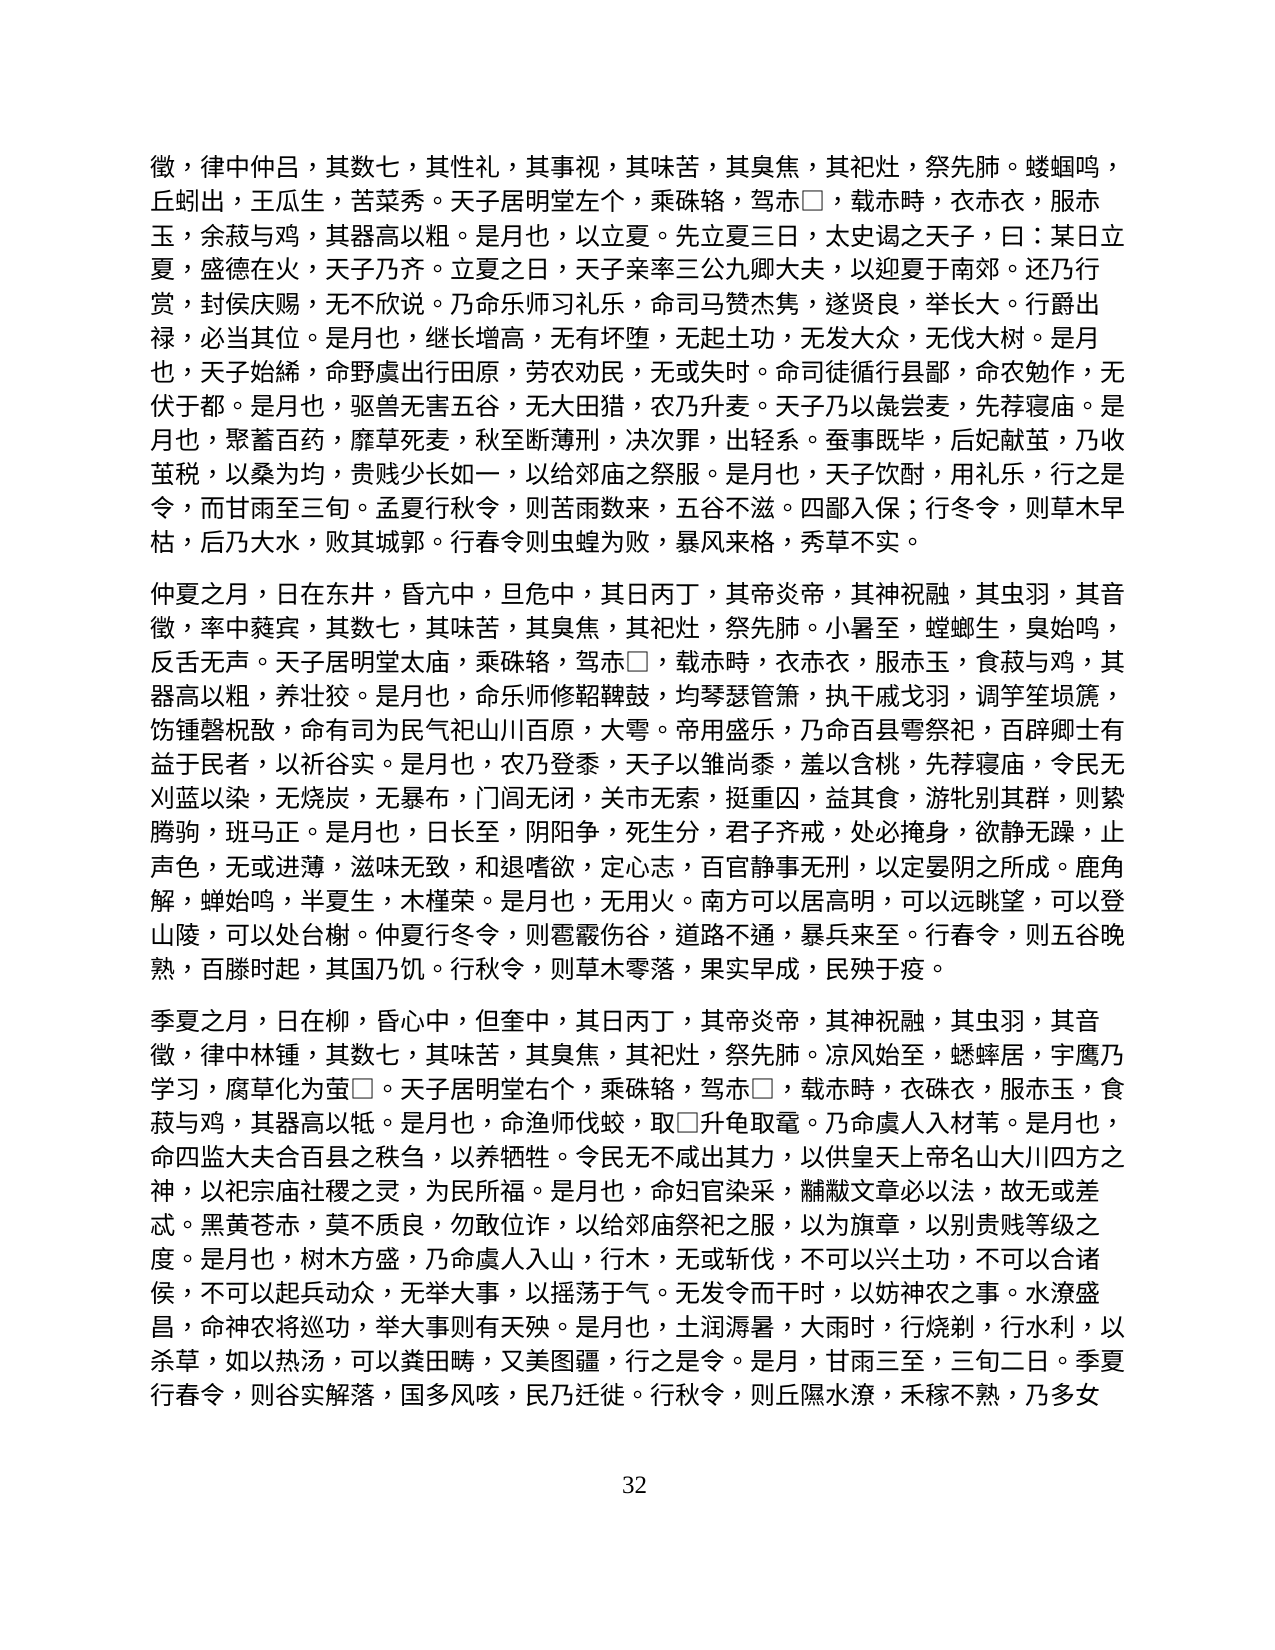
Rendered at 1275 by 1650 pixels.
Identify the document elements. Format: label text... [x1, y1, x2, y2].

text 仲夏之月，日在东井，昏亢中，旦危中，其日丙丁，其帝炎帝，其神祝融，其虫羽，其音徵，率中蕤宾，其数七，其味苦，其臭焦，其祀灶，祭先肺。小暑至，螳螂生，臭始鸣，反舌无声。天子居明堂太庙，乘硃辂，驾赤□，载赤畤，衣赤衣，服赤玉，食菽与鸡，其器高以粗，养壮狡。是月也，命乐师修鞀鞞鼓，均琴瑟管箫，执干戚戈羽，调竽笙埙篪，饬锺磬柷敔，命有司为民气祀山川百原，大雩。帝用盛乐，乃命百县雩祭祀，百辟卿士有益于民者，以祈谷实。是月也，农乃登黍，天子以雏尚黍，羞以含桃，先荐寝庙，令民无刈蓝以染，无烧炭，无暴布，门闾无闭，关市无索，挺重囚，益其食，游牝别其群，则絷腾驹，班马正。是月也，日长至，阴阳争，死生分，君子齐戒，处必掩身，欲静无躁，止声色，无或进薄，滋味无致，和退嗜欲，定心志，百官静事无刑，以定晏阴之所成。鹿角解，蝉始鸣，半夏生，木槿荣。是月也，无用火。南方可以居高明，可以远眺望，可以登山陵，可以处台榭。仲夏行冬令，则雹霰伤谷，道路不通，暴兵来至。行春令，则五谷晚熟，百滕时起，其国乃饥。行秋令，则草木零落，果实早成，民殃于疫。 [150, 577, 1125, 985]
text 徵，律中仲吕，其数七，其性礼，其事视，其味苦，其臭焦，其祀灶，祭先肺。蝼蝈鸣，丘蚓出，王瓜生，苦菜秀。天子居明堂左个，乘硃辂，驾赤□，载赤畤，衣赤衣，服赤玉，余菽与鸡，其器高以粗。是月也，以立夏。先立夏三日，太史谒之天子，曰：某日立夏，盛德在火，天子乃齐。立夏之日，天子亲率三公九卿大夫，以迎夏于南郊。还乃行赏，封侯庆赐，无不欣说。乃命乐师习礼乐，命司马赞杰隽，遂贤良，举长大。行爵出禄，必当其位。是月也，继长增高，无有坏堕，无起土功，无发大众，无伐大树。是月也，天子始絺，命野虞出行田原，劳农劝民，无或失时。命司徒循行县鄙，命农勉作，无伏于都。是月也，驱兽无害五谷，无大田猎，农乃升麦。天子乃以彘尝麦，先荐寝庙。是月也，聚蓄百药，靡草死麦，秋至断薄刑，决次罪，出轻系。蚕事既毕，后妃献茧，乃收茧税，以桑为均，贵贱少长如一，以给郊庙之祭服。是月也，天子饮酎，用礼乐，行之是令，而甘雨至三旬。孟夏行秋令，则苦雨数来，五谷不滋。四鄙入保；行冬令，则草木早枯，后乃大水，败其城郭。行春令则虫蝗为败，暴风来格，秀草不实。 [150, 150, 1125, 559]
text 季夏之月，日在柳，昏心中，但奎中，其日丙丁，其帝炎帝，其神祝融，其虫羽，其音徵，律中林锺，其数七，其味苦，其臭焦，其祀灶，祭先肺。凉风始至，蟋蟀居，宇鹰乃学习，腐草化为萤□。天子居明堂右个，乘硃辂，驾赤□，载赤畤，衣硃衣，服赤玉，食菽与鸡，其器高以牴。是月也，命渔师伐蛟，取□升龟取鼋。乃命虞人入材苇。是月也，命四监大夫合百县之秩刍，以养牺牲。令民无不咸出其力，以供皇天上帝名山大川四方之神，以祀宗庙社稷之灵，为民所福。是月也，命妇官染采，黼黻文章必以法，故无或差忒。黑黄苍赤，莫不质良，勿敢位诈，以给郊庙祭祀之服，以为旗章，以别贵贱等级之度。是月也，树木方盛，乃命虞人入山，行木，无或斩伐，不可以兴土功，不可以合诸侯，不可以起兵动众，无举大事，以摇荡于气。无发令而干时，以妨神农之事。水潦盛昌，命神农将巡功，举大事则有天殃。是月也，土润溽暑，大雨时，行烧剃，行水利，以杀草，如以热汤，可以粪田畴，又美图疆，行之是令。是月，甘雨三至，三旬二日。季夏行春令，则谷实解落，国多风咳，民乃迁徙。行秋令，则丘隰水潦，禾稼不熟，乃多女 [150, 1003, 1125, 1412]
